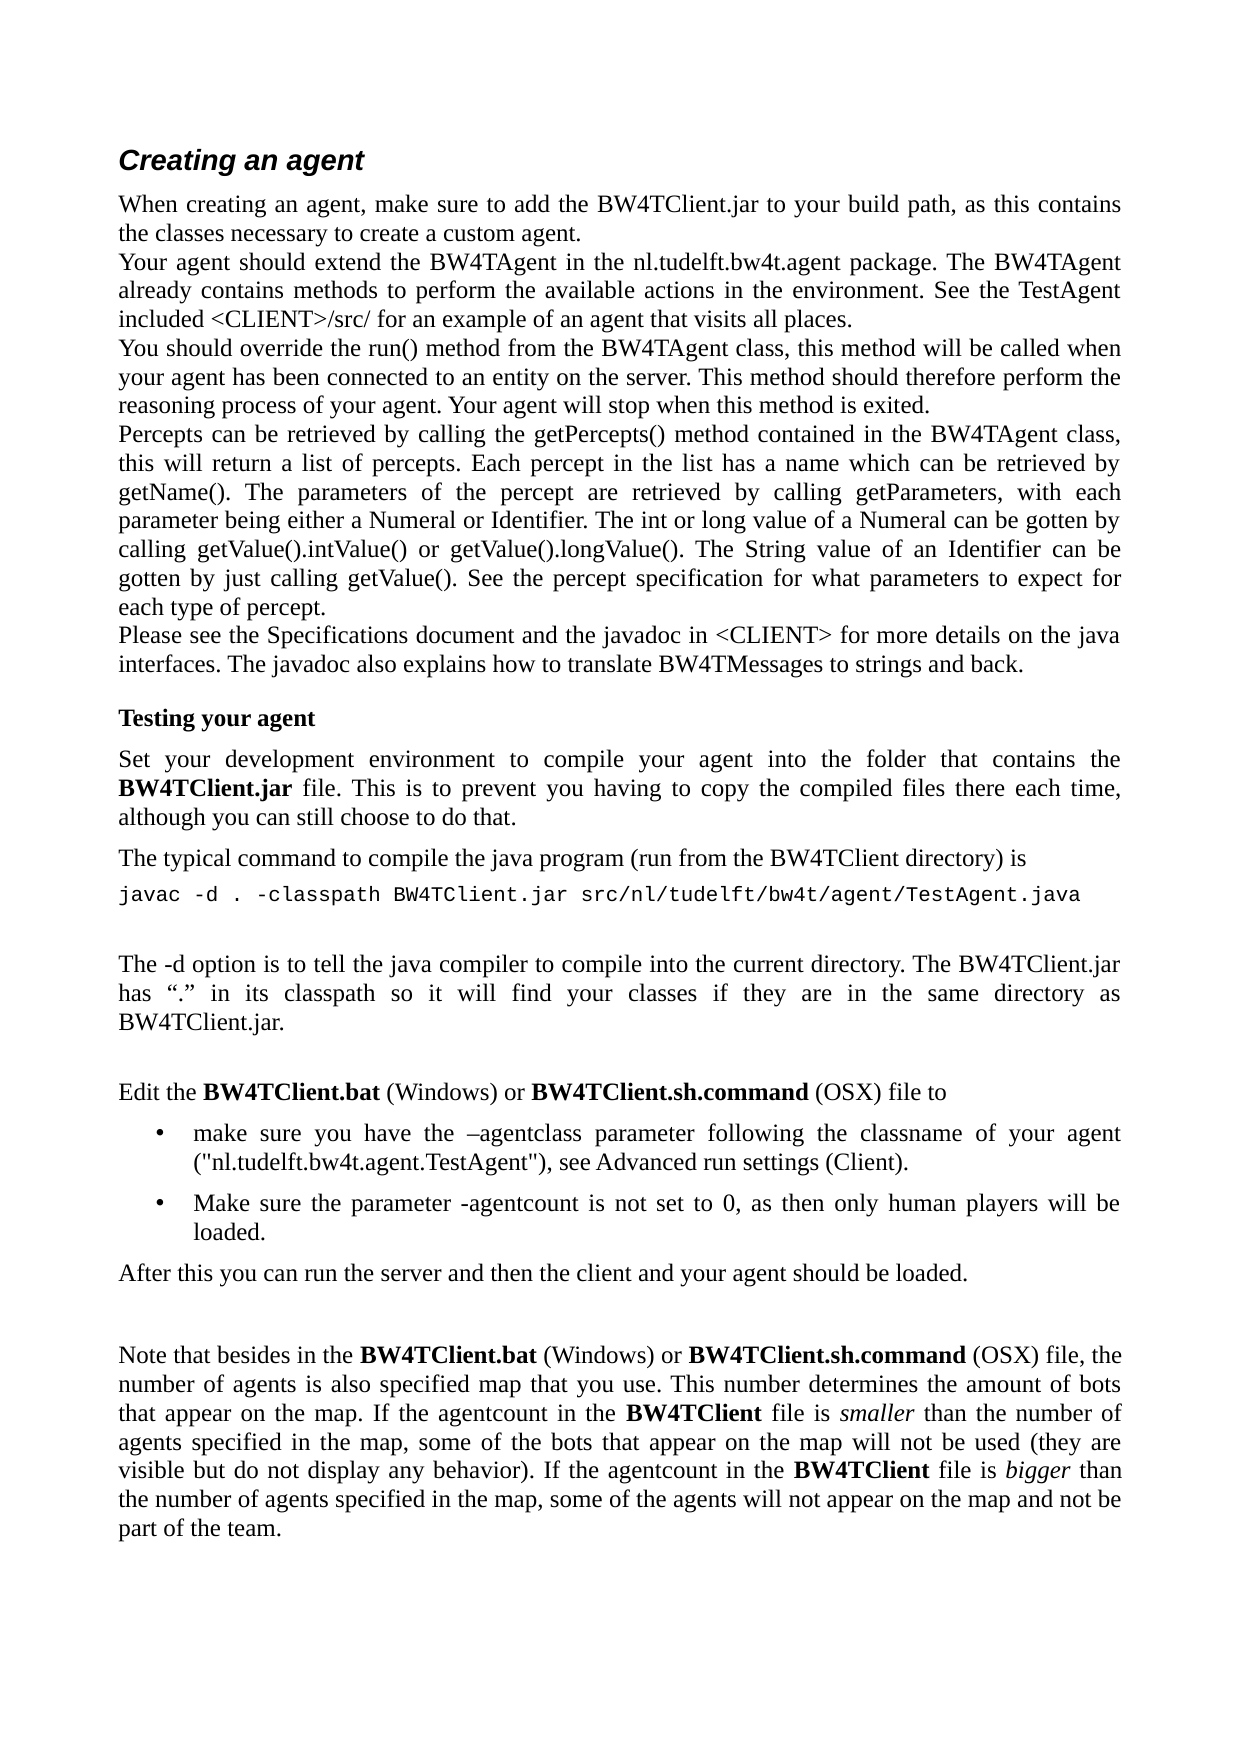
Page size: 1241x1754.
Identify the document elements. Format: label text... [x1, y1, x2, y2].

text Edit the BW4TClient.bat (Windows) or BW4TClient.sh.command (OSX) file to [118, 1048, 1122, 1105]
text Percepts can be retrieved by calling the getPercepts() method contained in the BW4TAgent class, this will return a list of percepts. Each percept in the list has a name which can be retrieved by getName(). The parameters of the percept are retrieved by calling getParameters, with each parameter being either a Numeral or Identifier. The int or long value of a Numeral can be gotten by calling getValue().intValue() or getValue().longValue(). The String value of an Identifier can be gotten by just calling getValue(). See the percept specification for what parameters to expect for each type of percept. [118, 419, 1122, 620]
list Make sure the parameter -agentcount is not set to 0, as then only human players will be loaded. [156, 1188, 1122, 1245]
text The typical command to compile the java program (run from the BW4TClient directory) is [118, 843, 1122, 872]
list make sure you have the –agentclass parameter following the classname of your agent ("nl.tudelft.bw4t.agent.TestAgent"), see Advanced run settings (Client). [156, 1118, 1122, 1175]
text When creating an agent, make sure to add the BW4TClient.jar to your build path, as this contains the classes necessary to create a custom agent. [118, 189, 1122, 247]
text You should override the run() method from the BW4TAgent class, this method will be called when your agent has been connected to an entity on the server. This method should therefore perform the reasoning process of your agent. Your agent will stop when this method is exited. [118, 333, 1122, 419]
text Note that besides in the BW4TClient.bat (Windows) or BW4TClient.sh.command (OSX) file, the number of agents is also specified map that you use. This number determines the amount of bots that appear on the map. If the agentcount in the BW4TClient file is smaller than the number of agents specified in the map, some of the bots that appear on the map will not be used (they are visible but do not display any behavior). If the agentcount in the BW4TClient file is bigger than the number of agents specified in the map, some of the agents will not appear on the map and not be part of the team. [118, 1340, 1122, 1542]
subtitle Creating an agent [118, 143, 1122, 177]
text The -d option is to tell the java compiler to compile into the current directory. The BW4TClient.jar has “.” in its classpath so it will find your classes if they are in the same directory as BW4TClient.jar. [118, 949, 1122, 1035]
text Set your development environment to compile your agent into the folder that contains the BW4TClient.jar file. This is to prevent you having to copy the compiled files there each time, although you can still choose to do that. [118, 744, 1122, 830]
text javac -d . -classpath BW4TClient.jar src/nl/tudelft/bw4t/agent/TestAgent.java [118, 884, 1122, 908]
subtitle Testing your agent [118, 703, 1122, 732]
text After this you can run the server and then the client and your agent should be loaded. [118, 1258, 1122, 1287]
text Your agent should extend the BW4TAgent in the nl.tudelft.bw4t.agent package. The BW4TAgent already contains methods to perform the available actions in the environment. See the TestAgent included <CLIENT>/src/ for an example of an agent that visits all places. [118, 247, 1122, 333]
text Please see the Specifications document and the javadoc in <CLIENT> for more details on the java interfaces. The javadoc also explains how to translate BW4TMessages to strings and back. [118, 620, 1122, 678]
